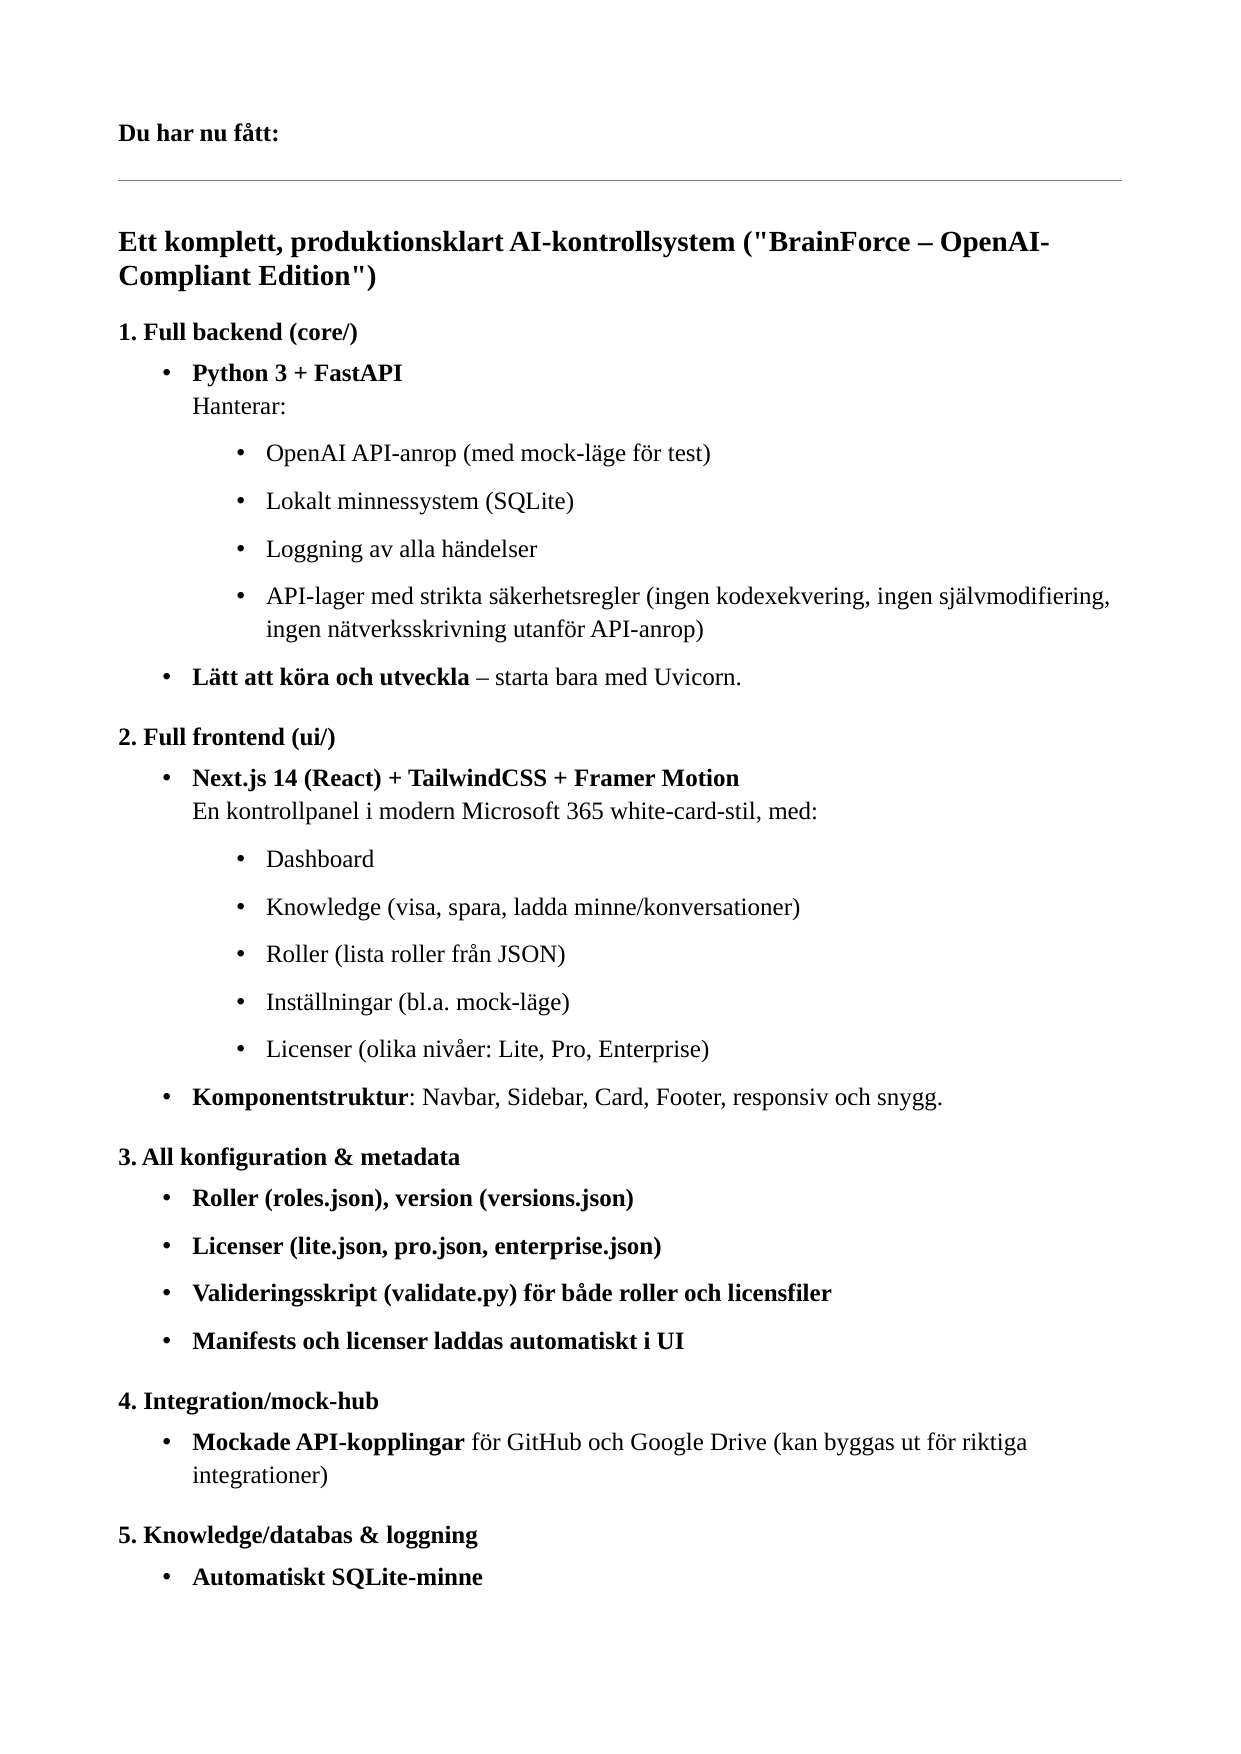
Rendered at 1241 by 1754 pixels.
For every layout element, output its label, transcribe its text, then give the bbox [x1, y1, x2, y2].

list Knowledge (visa, spara, ladda minne/konversationer) [236, 892, 1122, 920]
list Valideringsskript (validate.py) för både roller och licensfiler [162, 1278, 1122, 1307]
list Loggning av alla händelser [236, 534, 1122, 562]
list Inställningar (bl.a. mock-läge) [236, 987, 1122, 1016]
list Roller (lista roller från JSON) [236, 939, 1122, 968]
list Lätt att köra och utveckla – starta bara med Uvicorn. [162, 662, 1122, 691]
subtitle 4. Integration/mock-hub [118, 1386, 1122, 1415]
list Python 3 + FastAPI Hanterar: [162, 358, 1122, 420]
list Licenser (olika nivåer: Lite, Pro, Enterprise) [236, 1034, 1122, 1063]
list Licenser (lite.json, pro.json, enterprise.json) [162, 1231, 1122, 1260]
list API-lager med strikta säkerhetsregler (ingen kodexekvering, ingen självmodifiering, ingen nätverksskrivning utanför API-anrop) [236, 581, 1122, 643]
subtitle 1. Full backend (core/) [118, 317, 1122, 345]
list Next.js 14 (React) + TailwindCSS + Framer Motion En kontrollpanel i modern Microsoft 365 white-card-stil, med: [162, 763, 1122, 825]
list Komponentstruktur: Navbar, Sidebar, Card, Footer, responsiv och snygg. [162, 1082, 1122, 1111]
list Lokalt minnessystem (SQLite) [236, 486, 1122, 515]
list Roller (roles.json), version (versions.json) [162, 1183, 1122, 1212]
text Du har nu fått: [118, 118, 1122, 147]
list Manifests och licenser laddas automatiskt i UI [162, 1326, 1122, 1355]
subtitle Ett komplett, produktionsklart AI-kontrollsystem ("BrainForce – OpenAI-Compliant Edition") [118, 224, 1122, 292]
list Mockade API-kopplingar för GitHub och Google Drive (kan byggas ut för riktiga integrationer) [162, 1427, 1122, 1489]
subtitle 2. Full frontend (ui/) [118, 722, 1122, 751]
subtitle 3. All konfiguration & metadata [118, 1142, 1122, 1171]
subtitle 5. Knowledge/databas & loggning [118, 1521, 1122, 1549]
list Dashboard [236, 844, 1122, 873]
list OpenAI API-anrop (med mock-läge för test) [236, 438, 1122, 467]
list Automatiskt SQLite-minne [162, 1562, 1122, 1591]
